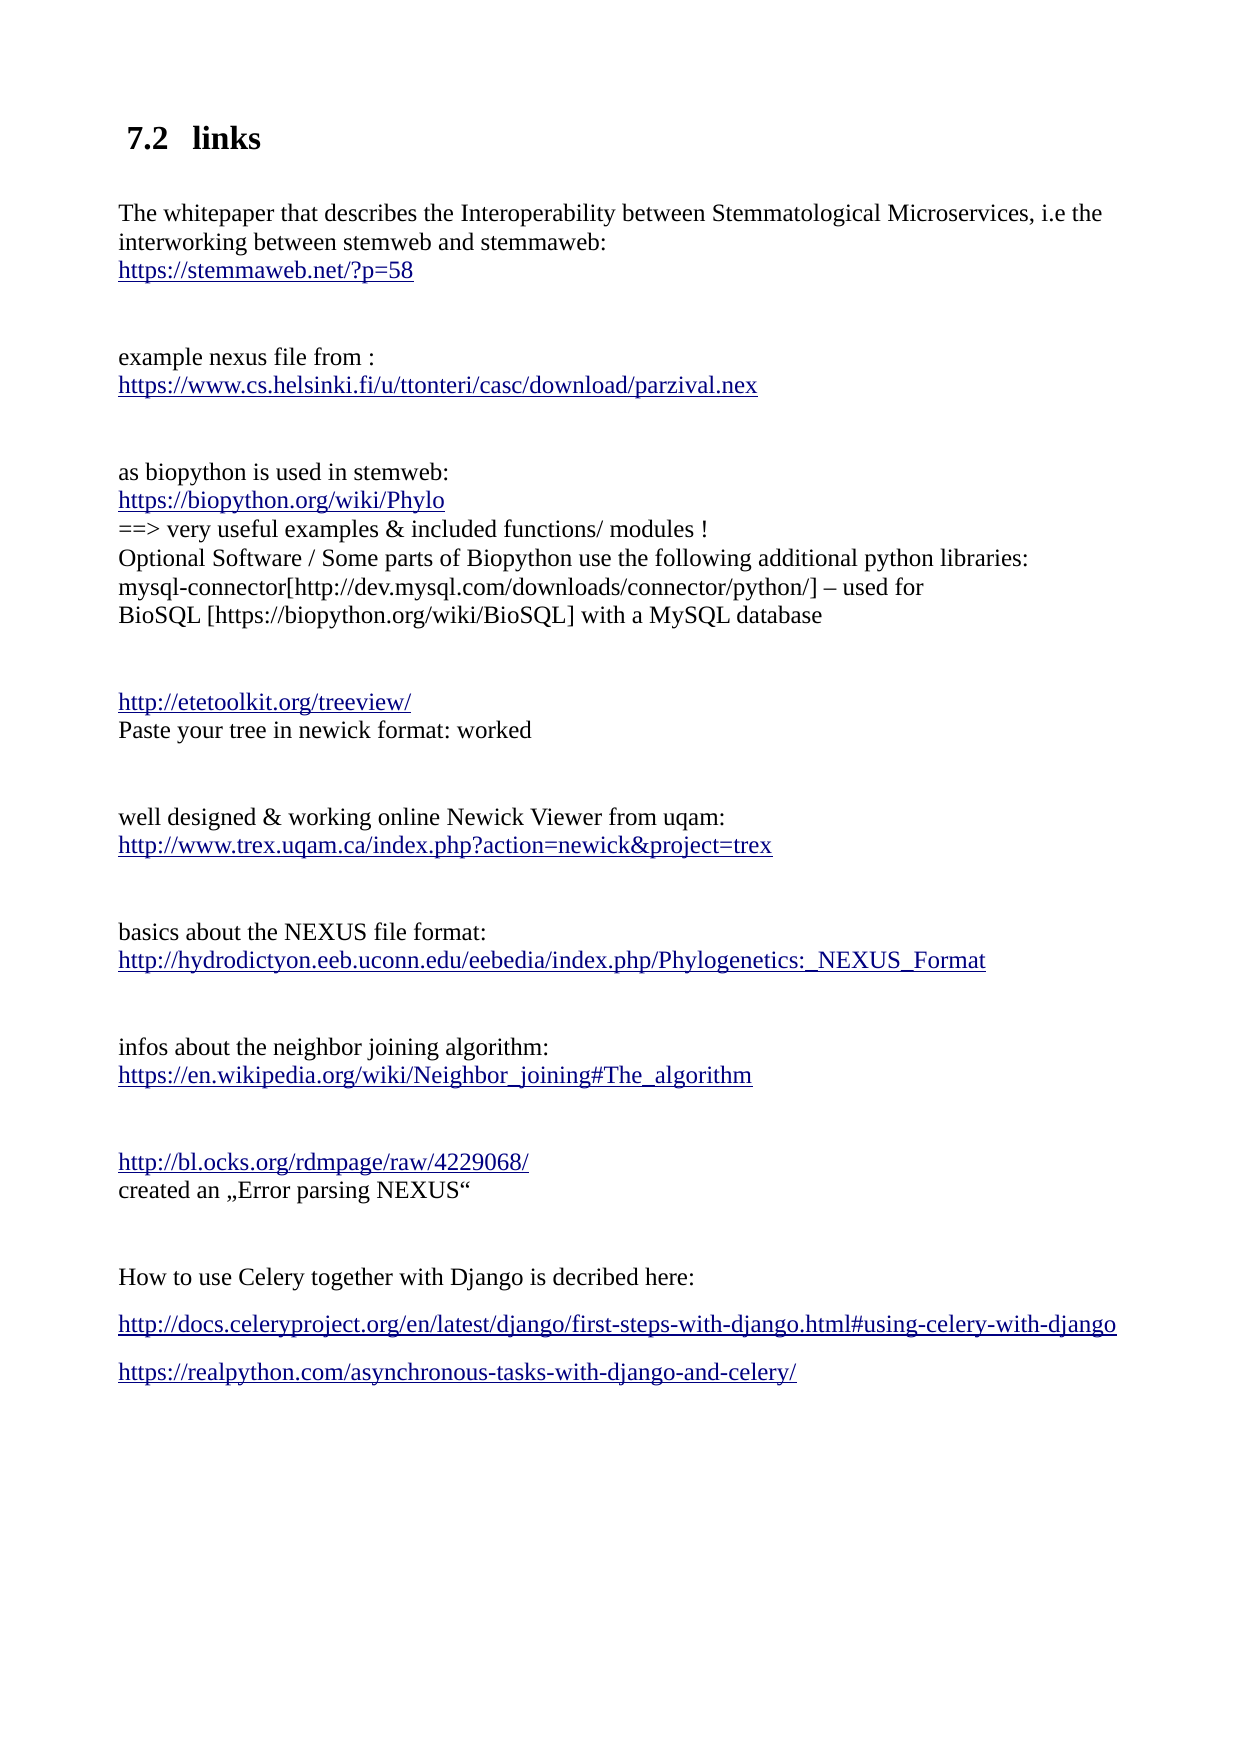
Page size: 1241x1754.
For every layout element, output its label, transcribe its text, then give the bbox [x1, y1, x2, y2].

subtitle links [118, 118, 1122, 157]
text created an „Error parsing NEXUS“ [118, 1176, 1122, 1204]
text as biopython is used in stemweb: [118, 457, 1122, 486]
text ==> very useful examples & included functions/ modules ! [118, 514, 1122, 543]
text How to use Celery together with Django is decribed here: [118, 1262, 1122, 1291]
text https://stemmaweb.net/?p=58 [118, 256, 1122, 284]
text mysql-connector[http://dev.mysql.com/downloads/connector/python/] – used for [118, 572, 1122, 601]
text https://en.wikipedia.org/wiki/Neighbor_joining#The_algorithm [118, 1061, 1122, 1089]
text basics about the NEXUS file format: [118, 917, 1122, 946]
text https://www.cs.helsinki.fi/u/ttonteri/casc/download/parzival.nex [118, 371, 1122, 399]
text http://hydrodictyon.eeb.uconn.edu/eebedia/index.php/Phylogenetics:_NEXUS_Format [118, 946, 1122, 974]
text https://realpython.com/asynchronous-tasks-with-django-and-celery/ [118, 1357, 1122, 1386]
text https://biopython.org/wiki/Phylo [118, 486, 1122, 514]
text Optional Software / Some parts of Biopython use the following additional python libraries: [118, 543, 1122, 572]
text http://www.trex.uqam.ca/index.php?action=newick&project=trex [118, 831, 1122, 859]
text well designed & working online Newick Viewer from uqam: [118, 802, 1122, 831]
text example nexus file from : [118, 342, 1122, 371]
text http://docs.celeryproject.org/en/latest/django/first-steps-with-django.html#using-celery-with-django [118, 1309, 1122, 1338]
text http://etetoolkit.org/treeview/ [118, 687, 1122, 716]
text Paste your tree in newick format: worked [118, 716, 1122, 744]
text http://bl.ocks.org/rdmpage/raw/4229068/ [118, 1147, 1122, 1176]
text BioSQL [https://biopython.org/wiki/BioSQL] with a MySQL database [118, 601, 1122, 629]
text infos about the neighbor joining algorithm: [118, 1032, 1122, 1061]
text interworking between stemweb and stemmaweb: [118, 227, 1122, 256]
text The whitepaper that describes the Interoperability between Stemmatological Microservices, i.e the [118, 198, 1122, 227]
